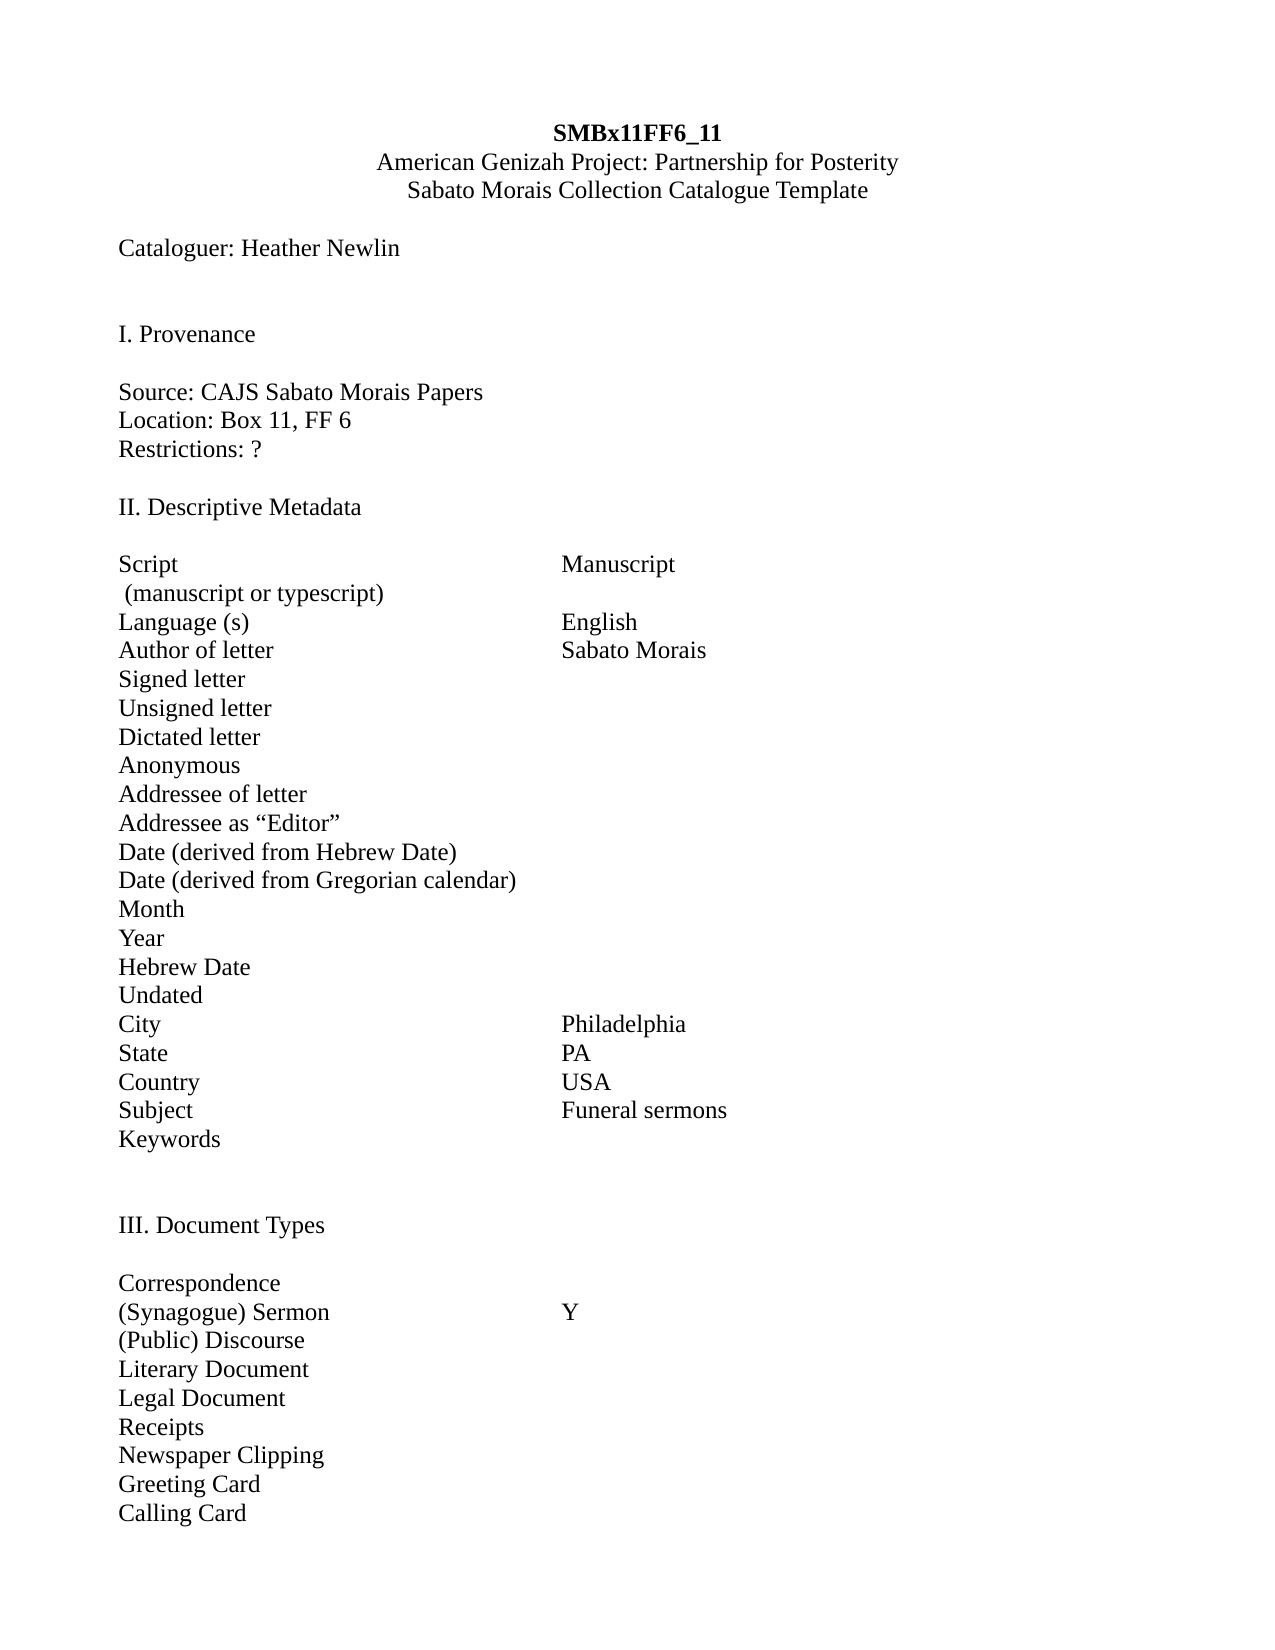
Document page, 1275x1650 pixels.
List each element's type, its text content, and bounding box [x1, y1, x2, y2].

text Calling Card [118, 1498, 1157, 1527]
text Country USA [118, 1067, 1157, 1096]
text Author of letter Sabato Morais [118, 636, 1157, 664]
text Subject Funeral sermons [118, 1096, 1157, 1124]
text III. Document Types [118, 1211, 1157, 1239]
text Literary Document [118, 1354, 1157, 1383]
text Language (s) English [118, 607, 1157, 636]
text Keywords [118, 1124, 1157, 1153]
text Cataloguer: Heather Newlin [118, 233, 1157, 262]
text Restrictions: ? [118, 434, 1157, 463]
text Correspondence [118, 1268, 1157, 1297]
text Undated [118, 981, 1157, 1009]
text Location: Box 11, FF 6 [118, 406, 1157, 434]
text (Synagogue) Sermon Y [118, 1297, 1157, 1326]
text Source: CAJS Sabato Morais Papers [118, 377, 1157, 406]
text Date (derived from Hebrew Date) [118, 837, 1157, 866]
text State PA [118, 1038, 1157, 1067]
text Addressee of letter [118, 779, 1157, 808]
text II. Descriptive Metadata [118, 492, 1157, 521]
text City Philadelphia [118, 1009, 1157, 1038]
text Hebrew Date [118, 952, 1157, 981]
text Dictated letter [118, 722, 1157, 751]
text I. Provenance [118, 319, 1157, 348]
text Signed letter [118, 664, 1157, 693]
text (Public) Discourse [118, 1326, 1157, 1354]
text (manuscript or typescript) [118, 578, 1157, 607]
text Anonymous [118, 751, 1157, 779]
text Receipts [118, 1412, 1157, 1441]
text Unsigned letter [118, 693, 1157, 722]
text Legal Document [118, 1383, 1157, 1412]
text Addressee as “Editor” [118, 808, 1157, 837]
text American Genizah Project: Partnership for Posterity [118, 147, 1157, 176]
text Date (derived from Gregorian calendar) [118, 866, 1157, 894]
text Greeting Card [118, 1469, 1157, 1498]
text Newspaper Clipping [118, 1441, 1157, 1469]
text Sabato Morais Collection Catalogue Template [118, 176, 1157, 204]
text SMBx11FF6_11 [118, 118, 1157, 147]
text Script Manuscript [118, 549, 1157, 578]
text Year [118, 923, 1157, 952]
text Month [118, 894, 1157, 923]
